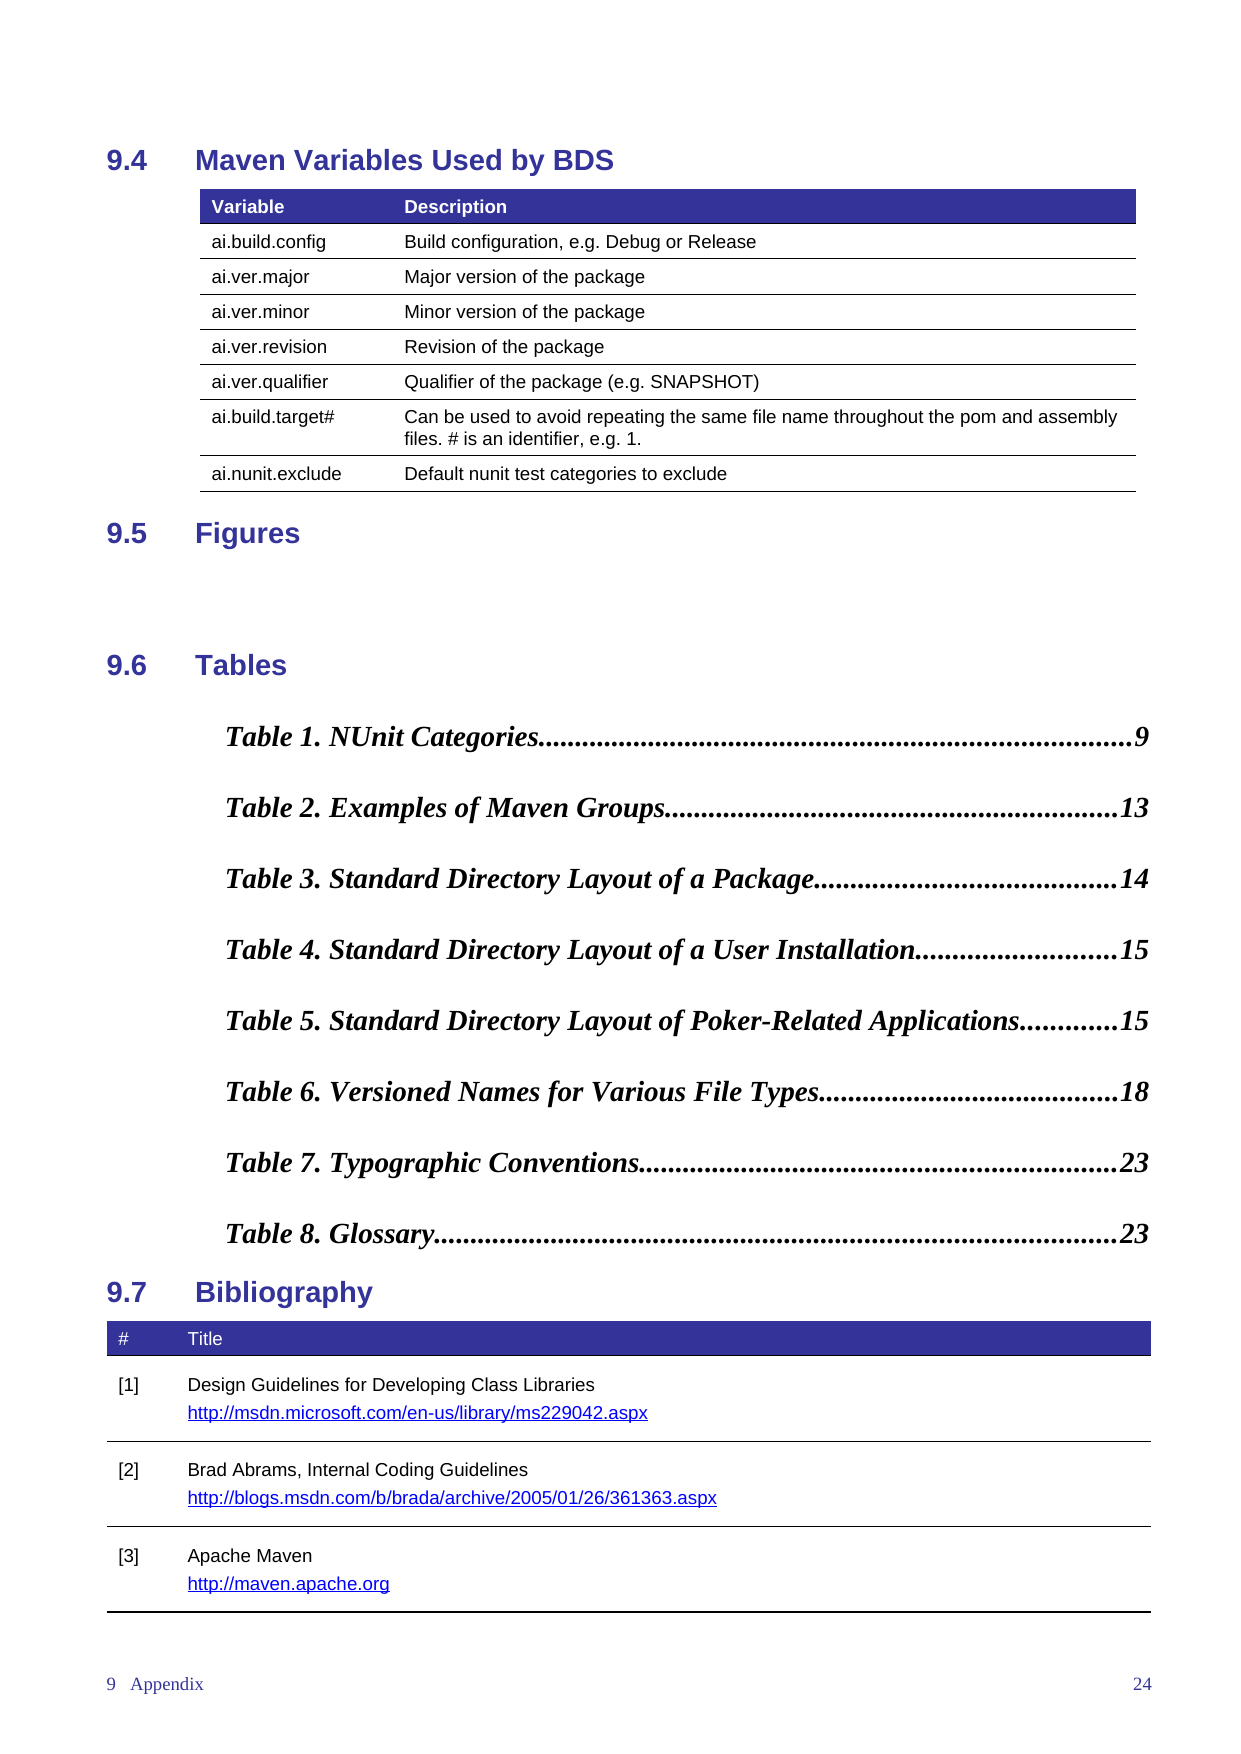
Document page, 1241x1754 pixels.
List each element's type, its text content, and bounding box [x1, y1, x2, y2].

table_cell ai.ver.major [200, 259, 393, 293]
table_cell ai.ver.minor [200, 295, 393, 328]
table_cell ai.build.config [200, 224, 393, 258]
table_header # [107, 1321, 176, 1355]
table_cell ai.nunit.exclude [200, 456, 393, 491]
subtitle Tables [106, 648, 1152, 682]
table_cell ai.build.target# [200, 400, 393, 455]
table_cell ai.ver.revision [200, 330, 393, 364]
table_header Title [176, 1321, 1151, 1355]
table_cell [2] [107, 1442, 176, 1526]
table_cell Build configuration, e.g. Debug or Release [393, 224, 1136, 258]
subtitle Maven Variables Used by BDS [106, 143, 1152, 177]
subtitle Figures [106, 517, 1152, 550]
table_cell Design Guidelines for Developing Class Libraries http://msdn.microsoft.com/en-us/library/ms229042.aspx [176, 1356, 1151, 1441]
text Table 7. Typographic Conventions 23 [224, 1146, 1152, 1179]
table_cell Major version of the package [393, 259, 1136, 293]
text Table 6. Versioned Names for Various File Types 18 [224, 1074, 1152, 1108]
table_header Variable [200, 189, 393, 223]
table_cell Apache Maven http://maven.apache.org [176, 1527, 1151, 1611]
text Table 8. Glossary 23 [224, 1217, 1152, 1250]
table_cell Qualifier of the package (e.g. SNAPSHOT) [393, 365, 1136, 399]
subtitle Bibliography [106, 1275, 1152, 1309]
table_cell Default nunit test categories to exclude [393, 456, 1136, 491]
text Table 2. Examples of Maven Groups 13 [224, 790, 1152, 824]
table_cell ai.ver.qualifier [200, 365, 393, 399]
table_cell [1] [107, 1356, 176, 1441]
text Table 4. Standard Directory Layout of a User Installation 15 [224, 932, 1152, 966]
text Table 5. Standard Directory Layout of Poker-Related Applications 15 [224, 1003, 1152, 1037]
table_cell Brad Abrams, Internal Coding Guidelines http://blogs.msdn.com/b/brada/archive/2005/01/26/361363.aspx [176, 1442, 1151, 1526]
table_cell Revision of the package [393, 330, 1136, 364]
table_cell Can be used to avoid repeating the same file name throughout the pom and assembly files. # is an identifier, e.g. 1. [393, 400, 1136, 455]
table_cell [3] [107, 1527, 176, 1611]
text Table 1. NUnit Categories 9 [224, 719, 1152, 753]
table_cell Minor version of the package [393, 295, 1136, 328]
table_header Description [393, 189, 1136, 223]
text Table 3. Standard Directory Layout of a Package 14 [224, 861, 1152, 895]
